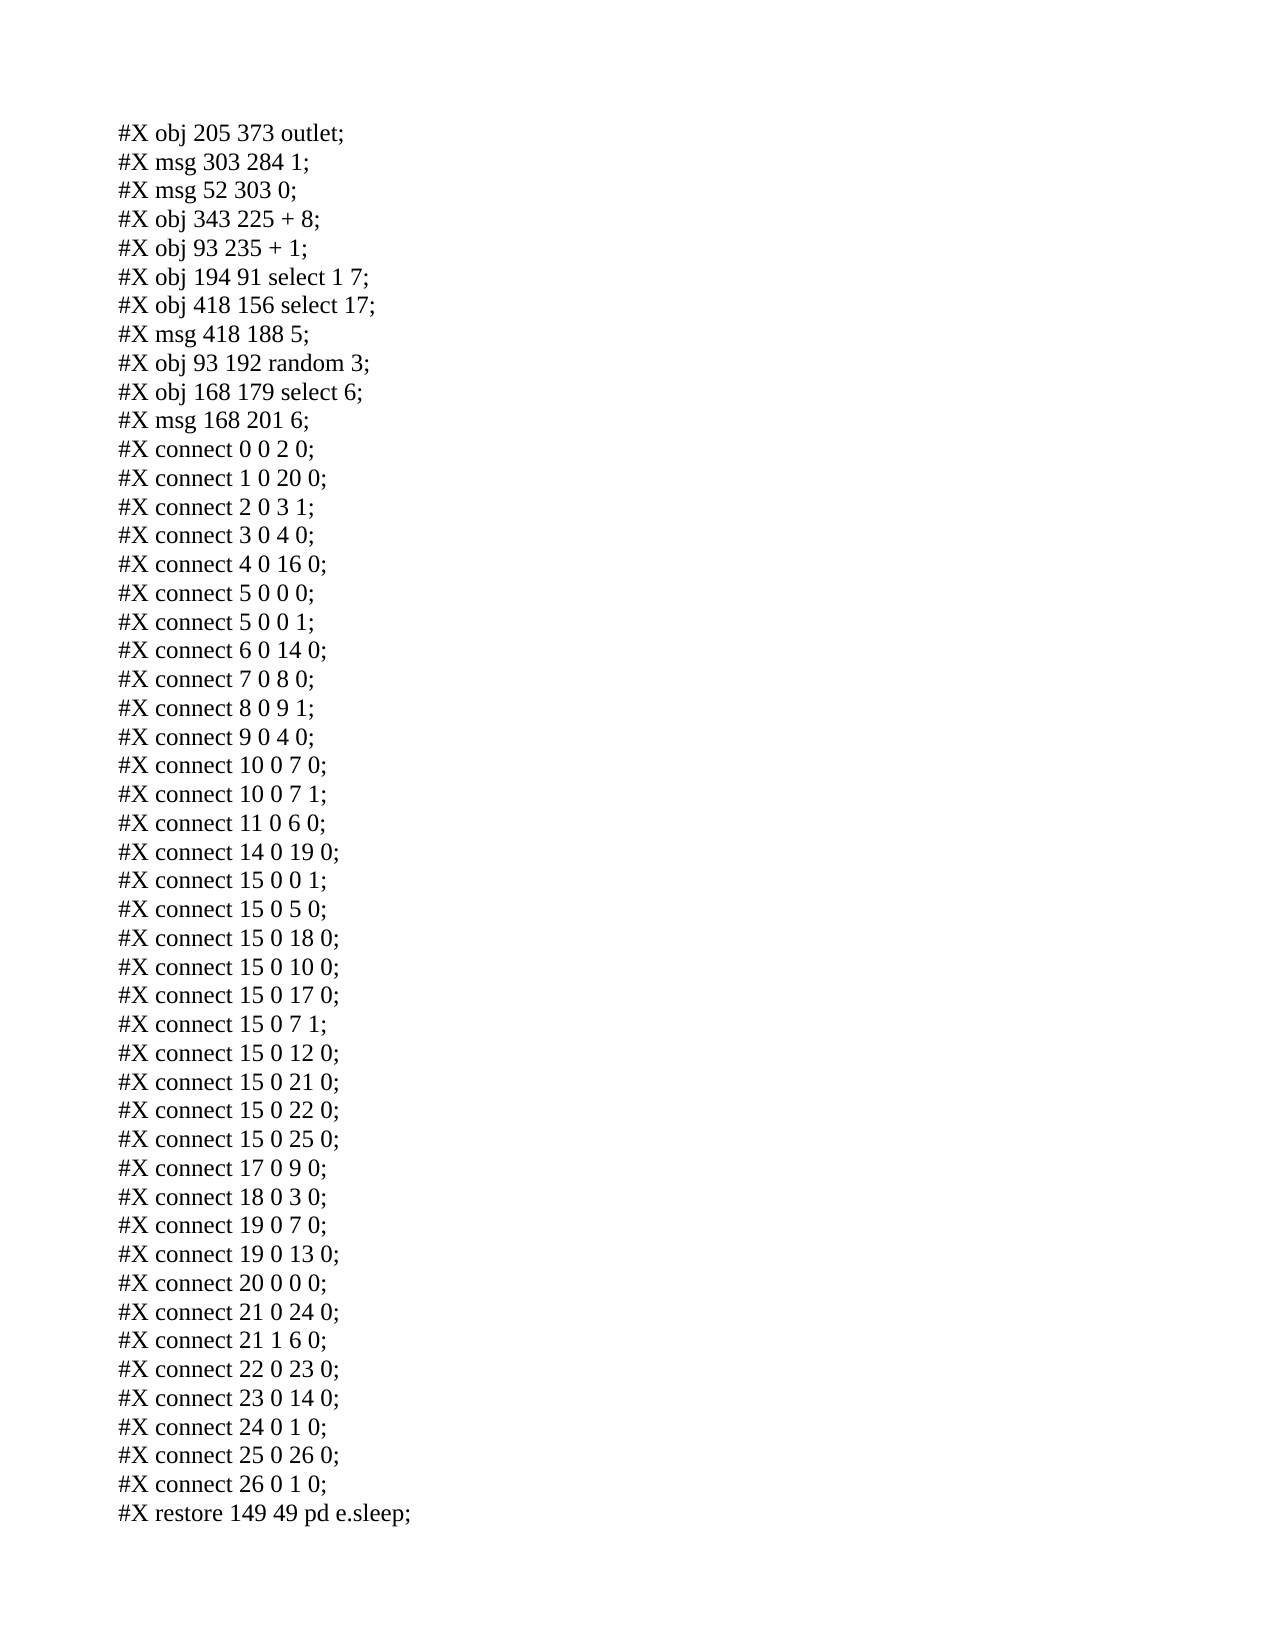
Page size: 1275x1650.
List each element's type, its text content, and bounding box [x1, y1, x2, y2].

text #X connect 23 0 14 0; [118, 1383, 1157, 1412]
text #X connect 3 0 4 0; [118, 521, 1157, 549]
text #X connect 5 0 0 1; [118, 607, 1157, 636]
text #X restore 149 49 pd e.sleep; [118, 1498, 1157, 1527]
text #X obj 93 235 + 1; [118, 233, 1157, 262]
text #X connect 17 0 9 0; [118, 1153, 1157, 1182]
text #X connect 11 0 6 0; [118, 808, 1157, 837]
text #X connect 15 0 7 1; [118, 1009, 1157, 1038]
text #X connect 1 0 20 0; [118, 463, 1157, 492]
text #X connect 7 0 8 0; [118, 664, 1157, 693]
text #X connect 15 0 22 0; [118, 1096, 1157, 1124]
text #X connect 8 0 9 1; [118, 693, 1157, 722]
text #X connect 6 0 14 0; [118, 636, 1157, 664]
text #X msg 52 303 0; [118, 176, 1157, 204]
text #X connect 10 0 7 1; [118, 779, 1157, 808]
text #X connect 9 0 4 0; [118, 722, 1157, 751]
text #X connect 15 0 17 0; [118, 981, 1157, 1009]
text #X connect 19 0 7 0; [118, 1211, 1157, 1239]
text #X obj 168 179 select 6; [118, 377, 1157, 406]
text #X obj 205 373 outlet; [118, 118, 1157, 147]
text #X connect 10 0 7 0; [118, 751, 1157, 779]
text #X connect 15 0 21 0; [118, 1067, 1157, 1096]
text #X msg 418 188 5; [118, 319, 1157, 348]
text #X connect 15 0 18 0; [118, 923, 1157, 952]
text #X connect 15 0 5 0; [118, 894, 1157, 923]
text #X connect 24 0 1 0; [118, 1412, 1157, 1441]
text #X connect 21 0 24 0; [118, 1297, 1157, 1326]
text #X connect 15 0 12 0; [118, 1038, 1157, 1067]
text #X connect 25 0 26 0; [118, 1441, 1157, 1469]
text #X connect 26 0 1 0; [118, 1469, 1157, 1498]
text #X obj 418 156 select 17; [118, 291, 1157, 319]
text #X connect 4 0 16 0; [118, 549, 1157, 578]
text #X connect 20 0 0 0; [118, 1268, 1157, 1297]
text #X connect 5 0 0 0; [118, 578, 1157, 607]
text #X obj 343 225 + 8; [118, 204, 1157, 233]
text #X connect 18 0 3 0; [118, 1182, 1157, 1211]
text #X connect 2 0 3 1; [118, 492, 1157, 521]
text #X connect 0 0 2 0; [118, 434, 1157, 463]
text #X connect 15 0 0 1; [118, 866, 1157, 894]
text #X connect 15 0 10 0; [118, 952, 1157, 981]
text #X obj 194 91 select 1 7; [118, 262, 1157, 291]
text #X connect 21 1 6 0; [118, 1326, 1157, 1354]
text #X obj 93 192 random 3; [118, 348, 1157, 377]
text #X connect 19 0 13 0; [118, 1239, 1157, 1268]
text #X connect 22 0 23 0; [118, 1354, 1157, 1383]
text #X msg 168 201 6; [118, 406, 1157, 434]
text #X connect 15 0 25 0; [118, 1124, 1157, 1153]
text #X connect 14 0 19 0; [118, 837, 1157, 866]
text #X msg 303 284 1; [118, 147, 1157, 176]
